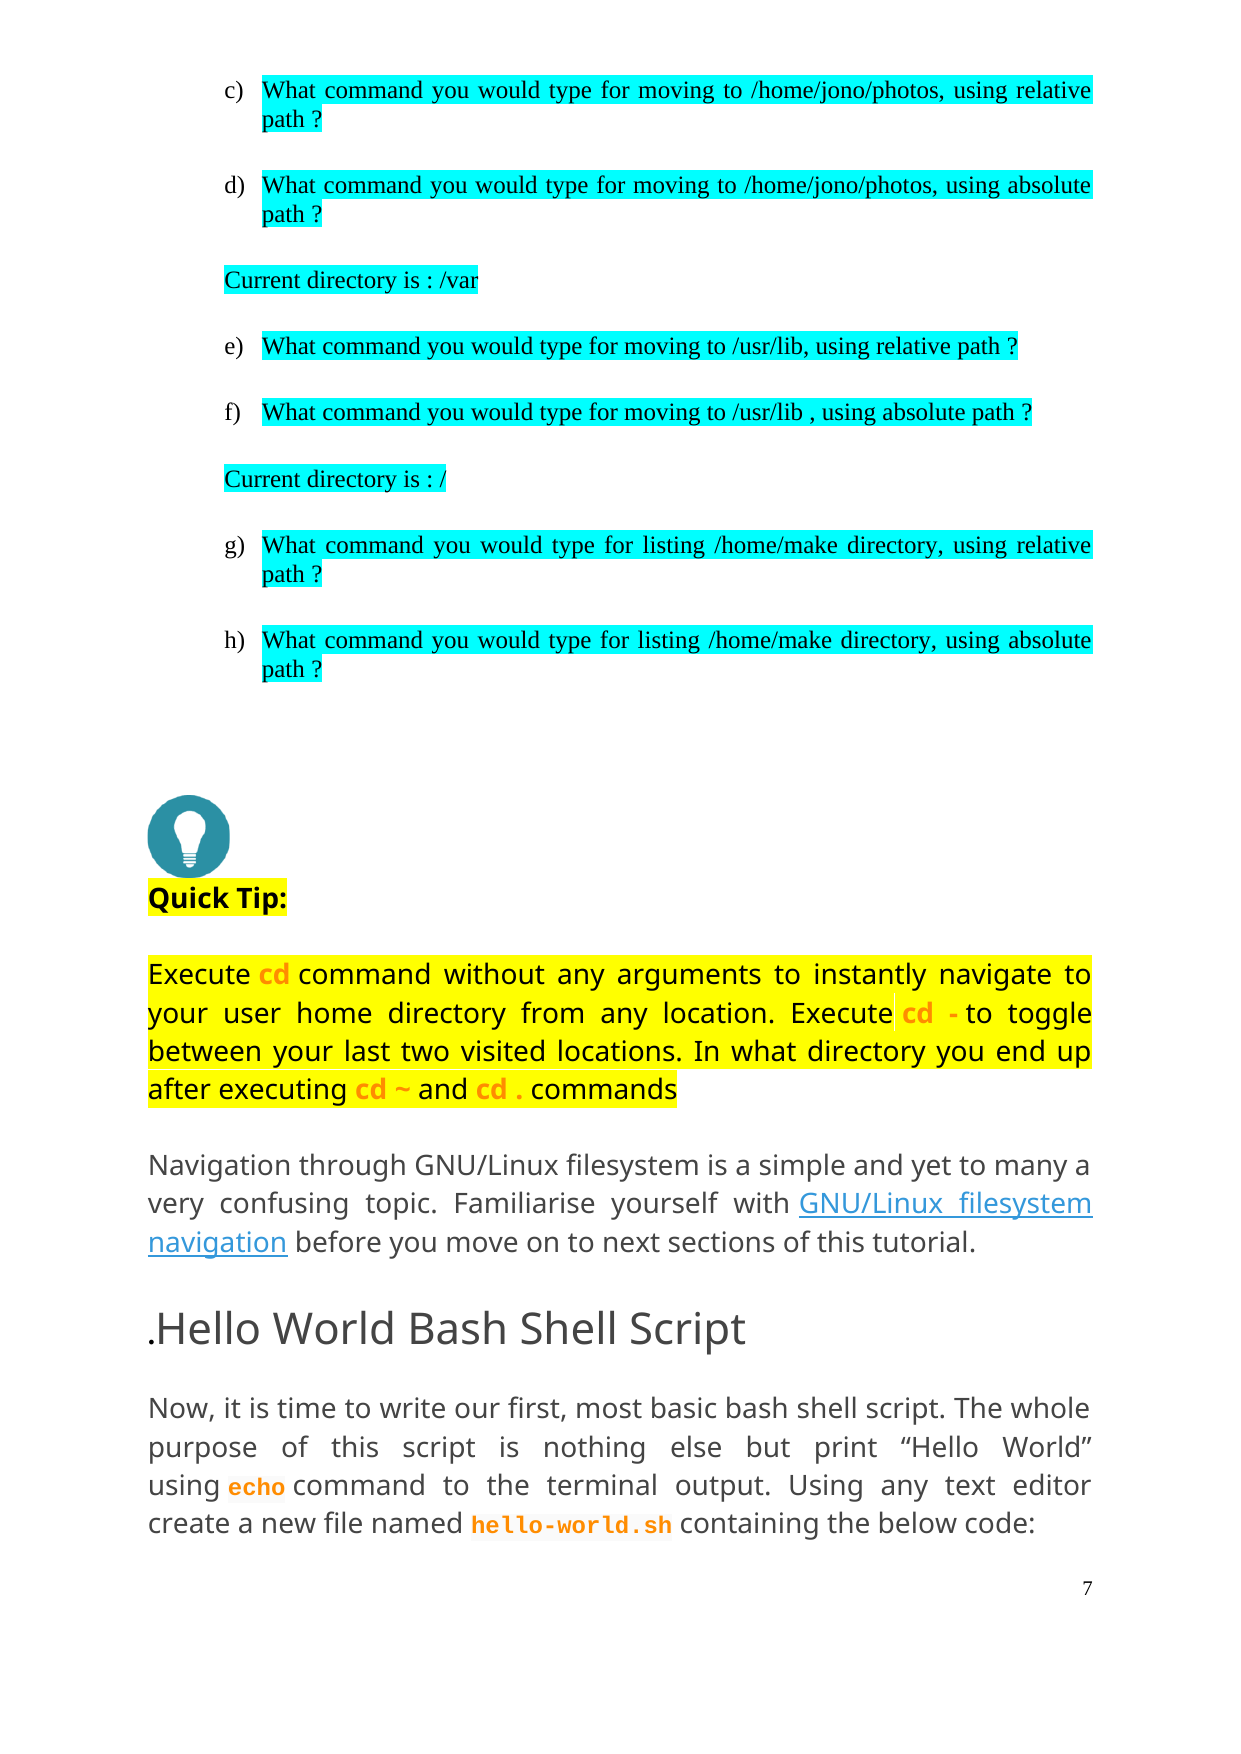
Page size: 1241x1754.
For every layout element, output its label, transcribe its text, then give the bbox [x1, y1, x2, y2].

list What command you would type for moving to /home/jono/photos, using absolute path ? [224, 170, 1092, 227]
text Quick Tip: [148, 796, 1092, 916]
list What command you would type for moving to /home/jono/photos, using relative path ? [224, 75, 1092, 132]
text Execute cd command without any arguments to instantly navigate to your user home directory from any location. Execute cd - to toggle between your last two visited locations. In what directory you end up after executing cd ~ and cd . commands [148, 954, 1092, 1108]
list What command you would type for moving to /usr/lib, using relative path ? [224, 331, 1092, 360]
list What command you would type for listing /home/make directory, using absolute path ? [224, 625, 1092, 682]
text Current directory is : /var [148, 265, 1092, 294]
list What command you would type for listing /home/make directory, using relative path ? [224, 530, 1092, 587]
text Navigation through GNU/Linux filesystem is a simple and yet to many a very confusing topic. Familiarise yourself with GNU/Linux filesystem navigation before you move on to next sections of this tutorial. [148, 1145, 1092, 1260]
text Current directory is : / [148, 464, 1092, 492]
text Now, it is time to write our first, most basic bash shell script. The whole purpose of this script is nothing else but print “Hello World” using echo command to the terminal output. Using any text editor create a new file named hello-world.sh containing the below code: [148, 1389, 1092, 1542]
subtitle Hello World Bash Shell Script [148, 1298, 1092, 1357]
list What command you would type for moving to /usr/lib , using absolute path ? [224, 397, 1092, 426]
